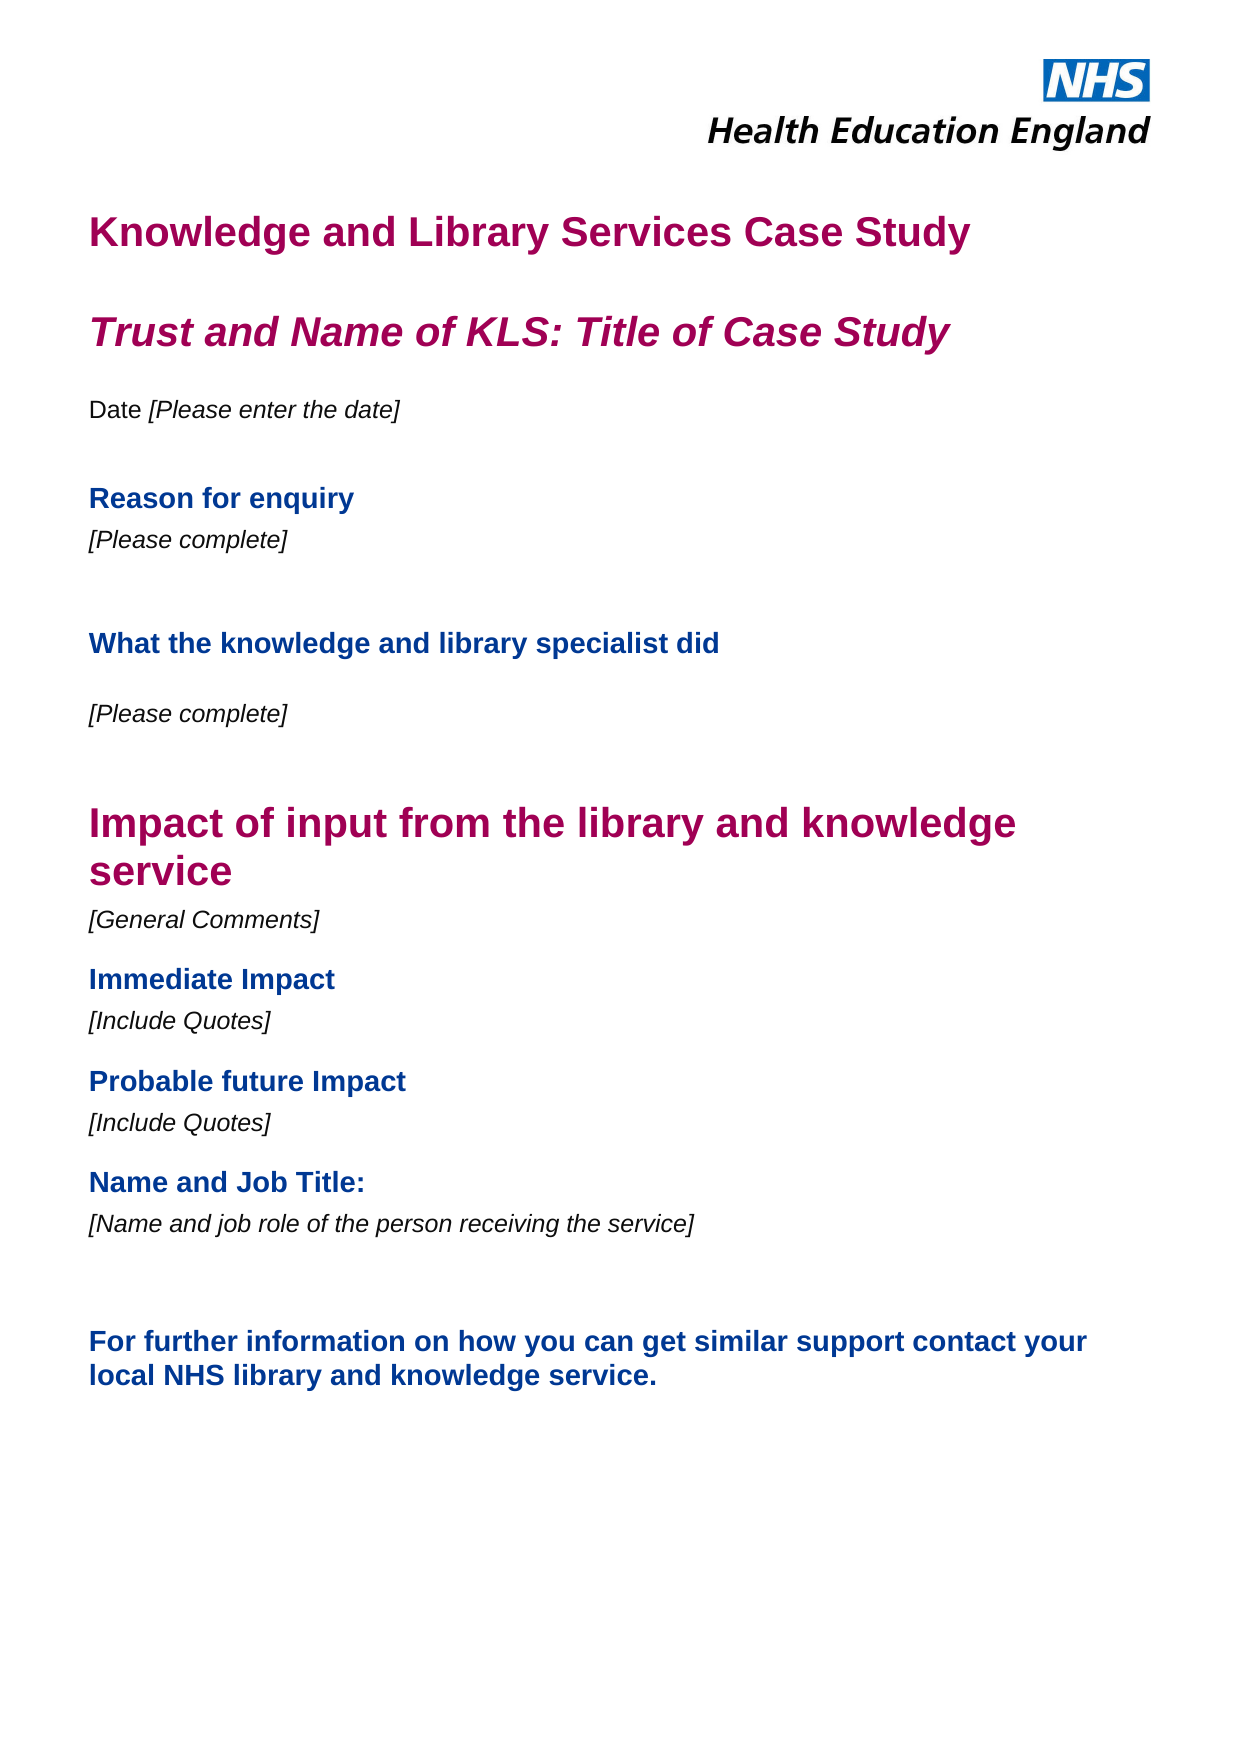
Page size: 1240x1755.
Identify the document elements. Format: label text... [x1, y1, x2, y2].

text [Please complete] [89, 699, 1151, 728]
text [Please complete] [89, 525, 1151, 554]
text [Name and job role of the person receiving the service] [89, 1209, 1151, 1238]
subtitle Trust and Name of KLS: Title of Case Study [89, 308, 1151, 356]
text [Include Quotes] [89, 1006, 1151, 1035]
text [Include Quotes] [89, 1107, 1151, 1136]
subtitle What the knowledge and library specialist did [89, 626, 1151, 660]
subtitle Probable future Impact [89, 1063, 1151, 1097]
text Date [Please enter the date] [89, 395, 1151, 423]
subtitle Immediate Impact [89, 962, 1151, 996]
subtitle Impact of input from the library and knowledge service [89, 798, 1151, 894]
subtitle Knowledge and Library Services Case Study [89, 208, 1151, 256]
subtitle Name and Job Title: [89, 1165, 1151, 1198]
subtitle Reason for enquiry [89, 481, 1151, 514]
text [General Comments] [89, 904, 1151, 933]
subtitle For further information on how you can get similar support contact your local NHS library and knowledge service. [89, 1324, 1151, 1391]
